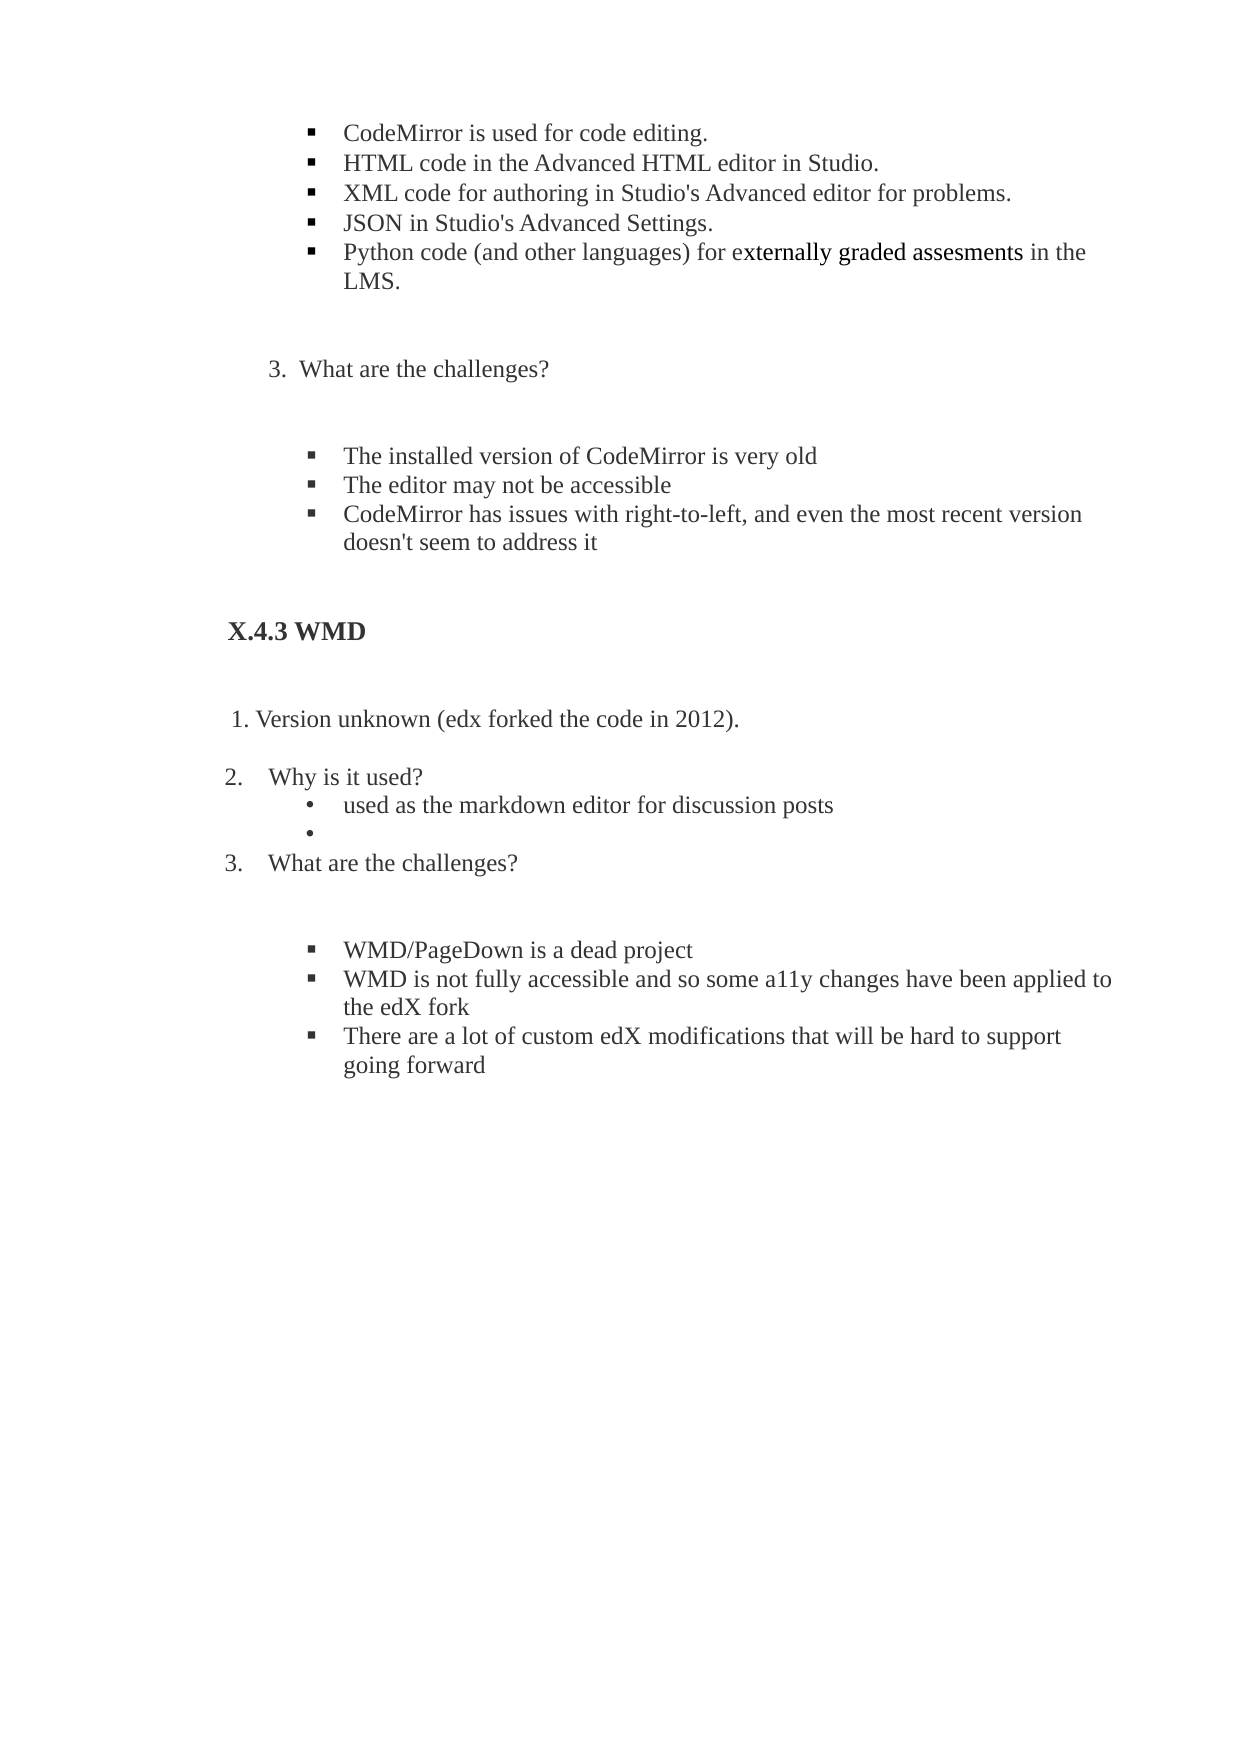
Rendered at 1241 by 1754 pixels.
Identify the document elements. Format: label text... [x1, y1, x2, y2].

list 3. What are the challenges? [193, 848, 1122, 877]
text X.4.3 WMD [118, 614, 1122, 646]
list Python code (and other languages) for externally graded assesments in the LMS. [306, 237, 1122, 296]
list CodeMirror has issues with right-to-left, and even the most recent version doesn't seem to address it [306, 499, 1122, 556]
list There are a lot of custom edX modifications that will be hard to support going forward [306, 1021, 1122, 1079]
list WMD/PageDown is a dead project [306, 935, 1122, 964]
list 2. Why is it used? [193, 762, 1122, 790]
list CodeMirror is used for code editing. [306, 118, 1122, 148]
list 1. Version unknown (edx forked the code in 2012). [193, 704, 1122, 733]
text 3. What are the challenges? [118, 354, 1122, 383]
list The installed version of CodeMirror is very old [306, 441, 1122, 470]
list The editor may not be accessible [306, 470, 1122, 499]
list WMD is not fully accessible and so some a11y changes have been applied to the edX fork [306, 964, 1122, 1021]
list HTML code in the Advanced HTML editor in Studio. [306, 148, 1122, 178]
list JSON in Studio's Advanced Settings. [306, 207, 1122, 237]
list used as the markdown editor for discussion posts [306, 790, 1122, 819]
list XML code for authoring in Studio's Advanced editor for problems. [306, 178, 1122, 207]
